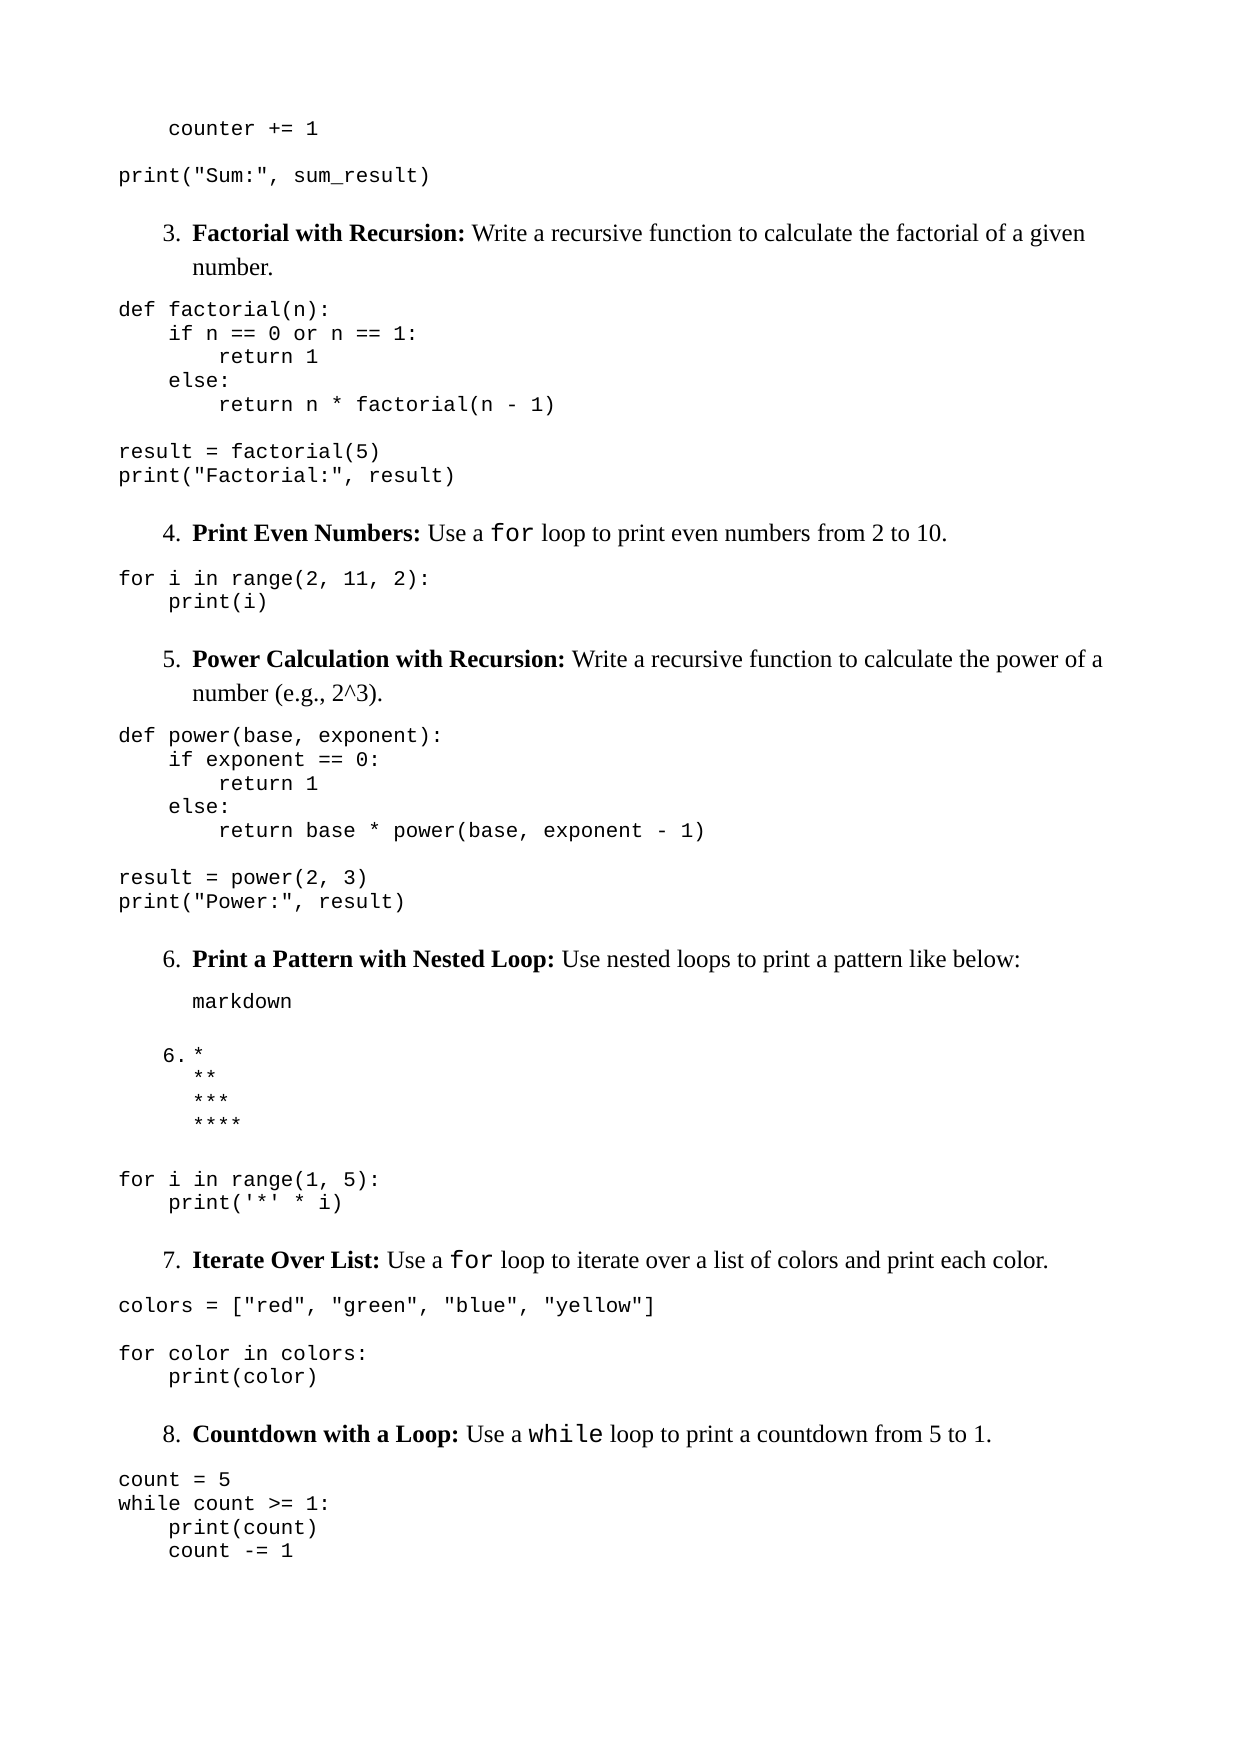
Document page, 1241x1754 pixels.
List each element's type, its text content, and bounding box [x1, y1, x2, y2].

text if exponent == 0: [118, 749, 1122, 772]
list Print Even Numbers: Use a for loop to print even numbers from 2 to 10. [162, 518, 1122, 549]
text print("Sum:", sum_result) [118, 165, 1122, 189]
text for i in range(1, 5): [118, 1169, 1122, 1192]
list Power Calculation with Recursion: Write a recursive function to calculate the power of a number (e.g., 2^3). [162, 644, 1122, 706]
list Factorial with Recursion: Write a recursive function to calculate the factorial of a given number. [162, 218, 1122, 280]
list **** [162, 1116, 1122, 1139]
list markdown [162, 991, 1122, 1015]
text return base * power(base, exponent - 1) [118, 820, 1122, 843]
text colors = ["red", "green", "blue", "yellow"] [118, 1295, 1122, 1319]
text return n * factorial(n - 1) [118, 394, 1122, 417]
text else: [118, 796, 1122, 820]
text while count >= 1: [118, 1493, 1122, 1517]
list Print a Pattern with Nested Loop: Use nested loops to print a pattern like below: [162, 944, 1122, 973]
text print("Power:", result) [118, 891, 1122, 914]
text for color in colors: [118, 1343, 1122, 1366]
text print(color) [118, 1366, 1122, 1390]
text return 1 [118, 772, 1122, 796]
text if n == 0 or n == 1: [118, 323, 1122, 346]
text print(count) [118, 1517, 1122, 1540]
text print("Factorial:", result) [118, 465, 1122, 488]
text for i in range(2, 11, 2): [118, 568, 1122, 591]
text def power(base, exponent): [118, 725, 1122, 749]
text return 1 [118, 346, 1122, 370]
text counter += 1 [118, 118, 1122, 142]
list Countdown with a Loop: Use a while loop to print a countdown from 5 to 1. [162, 1419, 1122, 1450]
text count -= 1 [118, 1540, 1122, 1564]
text def factorial(n): [118, 299, 1122, 323]
list * [162, 1044, 1122, 1068]
text result = power(2, 3) [118, 867, 1122, 891]
text print('*' * i) [118, 1192, 1122, 1216]
text print(i) [118, 591, 1122, 615]
text else: [118, 370, 1122, 394]
list *** [162, 1092, 1122, 1116]
text result = factorial(5) [118, 441, 1122, 465]
list ** [162, 1068, 1122, 1092]
list Iterate Over List: Use a for loop to iterate over a list of colors and print each color. [162, 1245, 1122, 1276]
text count = 5 [118, 1469, 1122, 1493]
